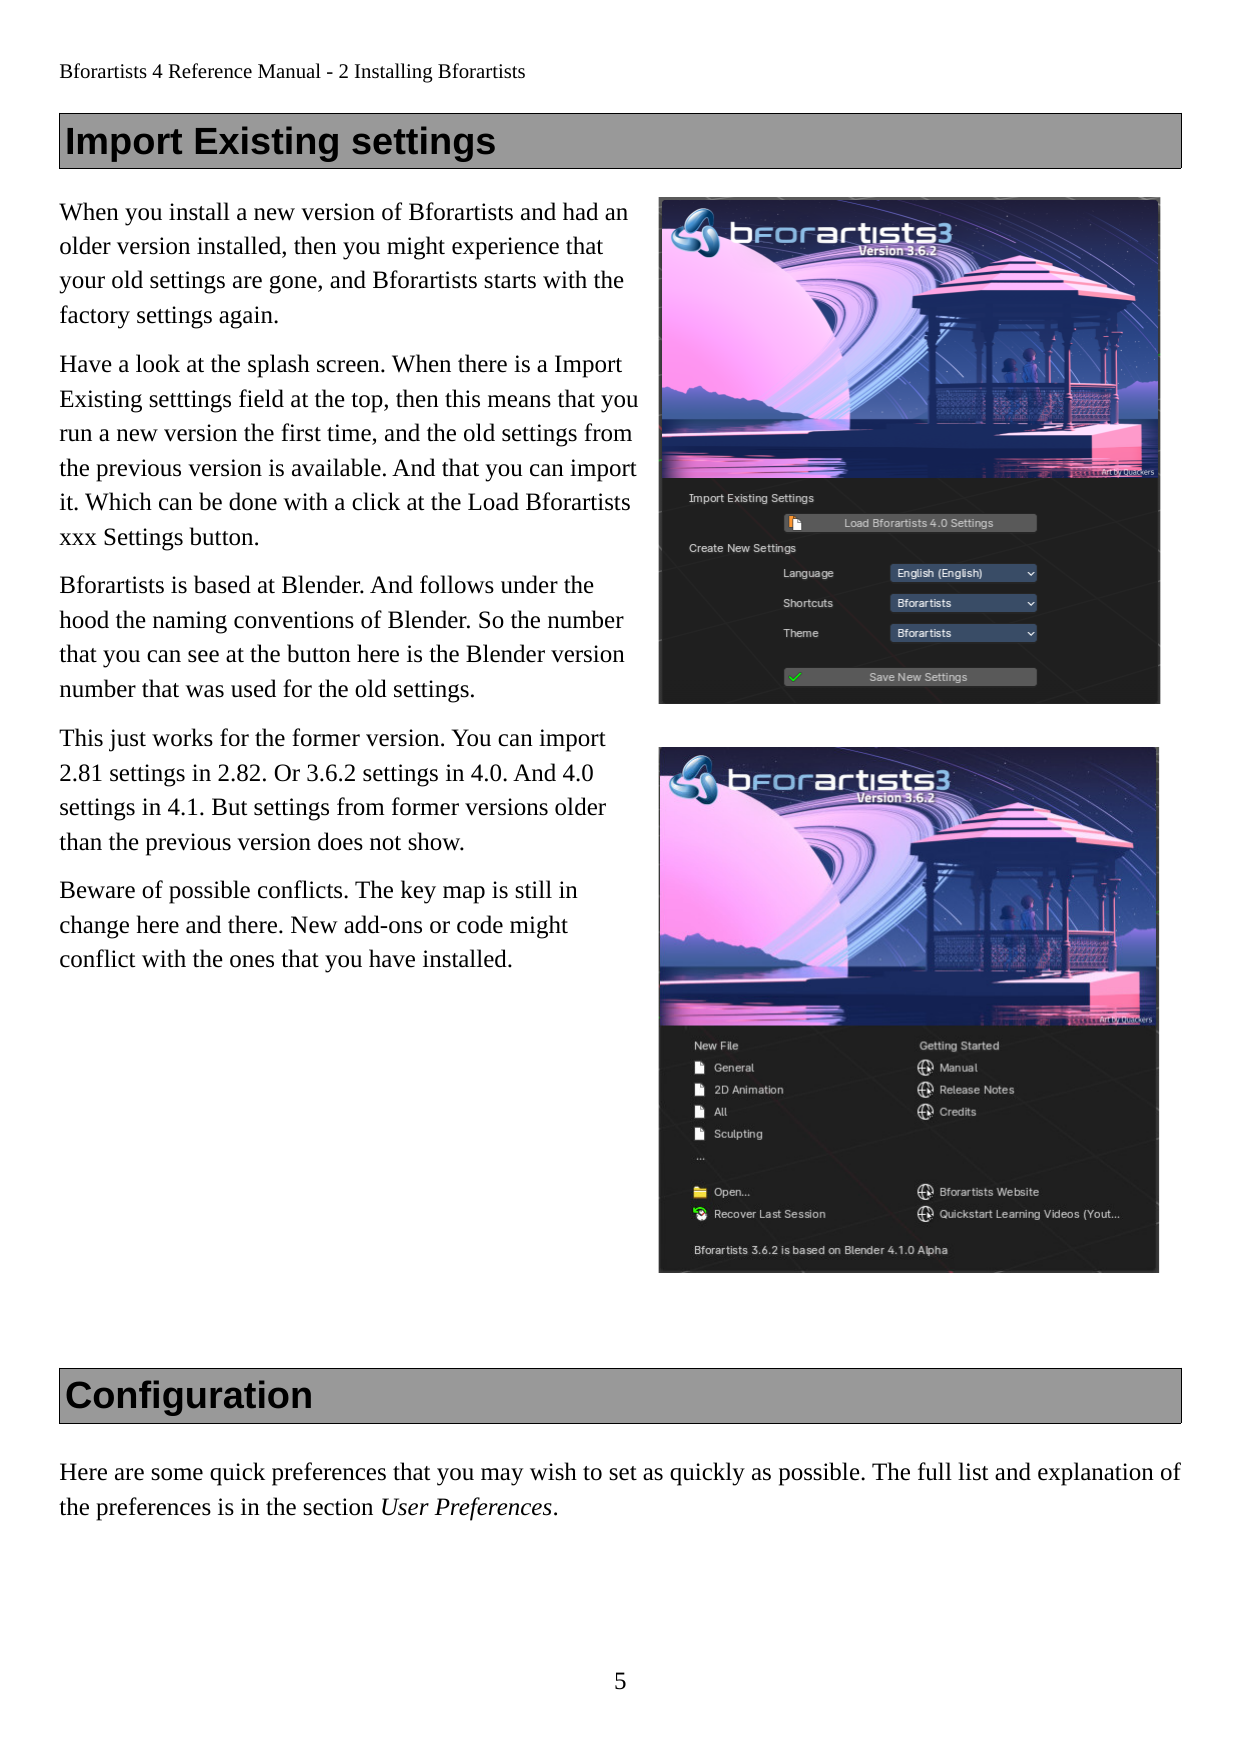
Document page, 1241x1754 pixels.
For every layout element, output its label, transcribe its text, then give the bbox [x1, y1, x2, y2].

picture [658, 197, 1161, 704]
text Have a look at the splash screen. When there is a Import Existing setttings field at the top, then this means that you run a new version the first time, and the old settings from the previous version is available. And that you can import it. Which can be done with a click at the Load Bforartists xxx Settings button. [59, 349, 658, 550]
text This just works for the former version. You can import 2.81 settings in 2.82. Or 3.6.2 settings in 4.0. And 4.0 settings in 4.1. But settings from former versions older than the previous version does not show. [59, 723, 1181, 855]
text When you install a new version of Bforartists and had an older version installed, then you might experience that your old settings are gone, and Bforartists starts with the factory settings again. [59, 197, 658, 329]
text Bforartists is based at Blender. And follows under the hood the naming conventions of Blender. So the number that you can see at the button here is the Blender version number that was used for the old settings. [59, 571, 658, 703]
table_header Configuration [60, 1369, 1181, 1423]
text Beware of possible conflicts. The key map is still in change here and there. New add-ons or code might conflict with the ones that you have installed. [59, 876, 658, 973]
picture [658, 747, 1160, 1273]
text Here are some quick preferences that you may wish to set as quickly as possible. The full list and explanation of the preferences is in the section User Preferences. [59, 1424, 1181, 1520]
table_header Import Existing settings [60, 114, 1181, 168]
